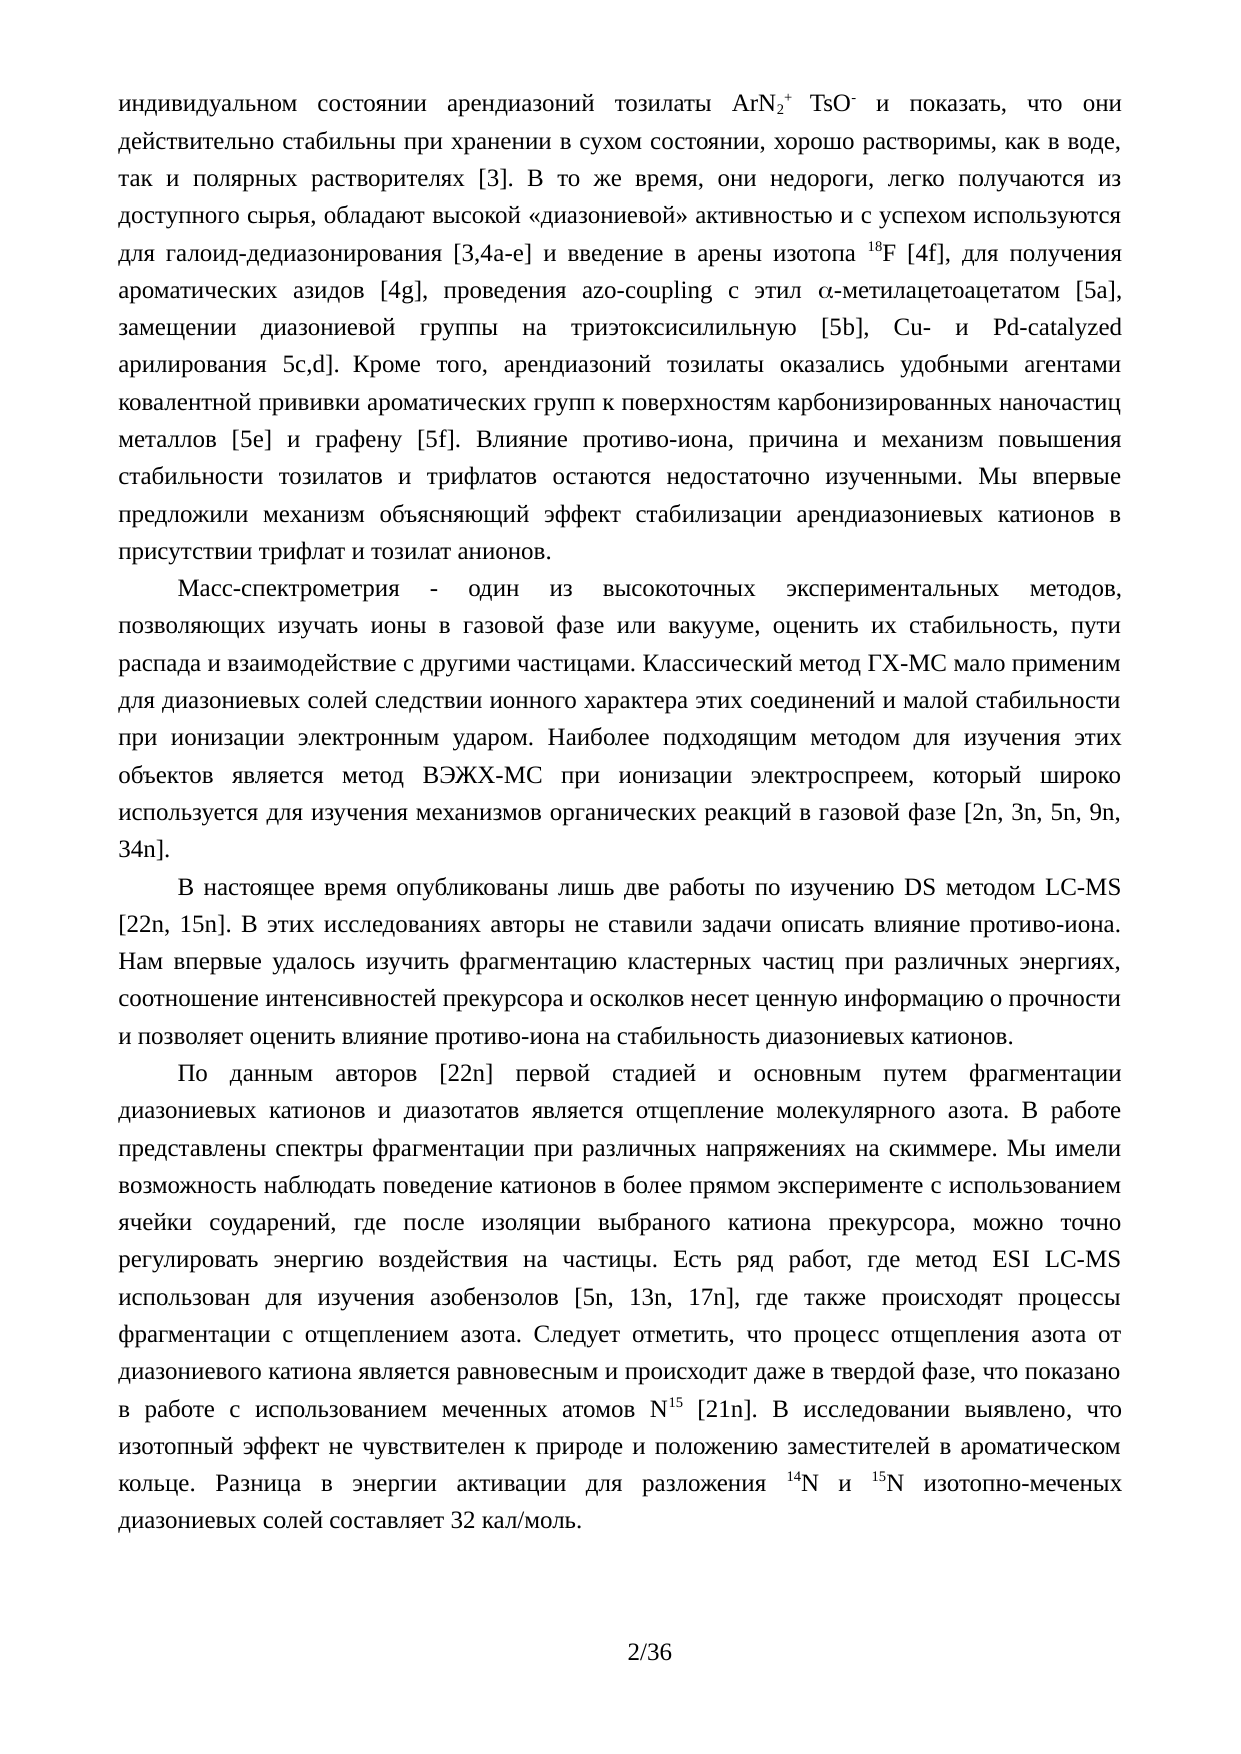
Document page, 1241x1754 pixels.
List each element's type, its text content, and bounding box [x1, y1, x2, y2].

list индивидуальном состоянии арендиазоний тозилаты ArN2+ TsO- и показать, что они действительно стабильны при хранении в сухом состоянии, хорошо растворимы, как в воде, так и полярных растворителях [3]. В то же время, они недороги, легко получаются из доступного сырья, обладают высокой «диазониевой» активностью и с успехом используются для галоид-дедиазонирования [3,4a-e] и введение в арены изотопа 18F [4f], для получения ароматических азидов [4g], проведения azo-coupling с этил -метилацетоацетатом [5a], замещении диазониевой группы на триэтоксисилильную [5b], Cu- и Pd-catalyzed арилирования 5c,d]. Кроме того, арендиазоний тозилаты оказались удобными агентами ковалентной прививки ароматических групп к поверхностям карбонизированных наночастиц металлов [5e] и графену [5f]. Влияние противо-иона, причина и механизм повышения стабильности тозилатов и трифлатов остаются недостаточно изученными. Мы впервые предложили механизм объясняющий эффект стабилизации арендиазониевых катионов в присутствии трифлат и тозилат анионов. [118, 88, 1122, 565]
list Масс-спектрометрия - один из высокоточных экспериментальных методов, позволяющих изучать ионы в газовой фазе или вакууме, оценить их стабильность, пути распада и взаимодействие с другими частицами. Классический метод ГХ-МС мало применим для диазониевых солей следствии ионного характера этих соединений и малой стабильности при ионизации электронным ударом. Наиболее подходящим методом для изучения этих объектов является метод ВЭЖХ-МС при ионизации электроспреем, который широко используется для изучения механизмов органических реакций в газовой фазе [2n, 3n, 5n, 9n, 34n]. [118, 573, 1122, 863]
list По данным авторов [22n] первой стадией и основным путем фрагментации диазониевых катионов и диазотатов является отщепление молекулярного азота. В работе представлены спектры фрагментации при различных напряжениях на скиммере. Мы имели возможность наблюдать поведение катионов в более прямом эксперименте с использованием ячейки соударений, где после изоляции выбраного катиона прекурсора, можно точно регулировать энергию воздействия на частицы. Есть ряд работ, где метод ESI LC-MS использован для изучения азобензолов [5n, 13n, 17n], где также происходят процессы фрагментации с отщеплением азота. Следует отметить, что процесс отщепления азота от диазониевого катиона является равновесным и происходит даже в твердой фазе, что показано в работе с использованием меченных атомов N15 [21n]. В исследовании выявлено, что изотопный эффект не чувствителен к природе и положению заместителей в ароматическом кольце. Разница в энергии активации для разложения 14N и 15N изотопно-меченых диазониевых солей составляет 32 кал/моль. [118, 1058, 1122, 1534]
list В настоящее время опубликованы лишь две работы по изучению DS методом LC-MS [22n, 15n]. В этих исследованиях авторы не ставили задачи описать влияние противо-иона. Нам впервые удалось изучить фрагментацию кластерных частиц при различных энергиях, соотношение интенсивностей прекурсора и осколков несет ценную информацию о прочности и позволяет оценить влияние противо-иона на стабильность диазониевых катионов. [118, 872, 1122, 1049]
